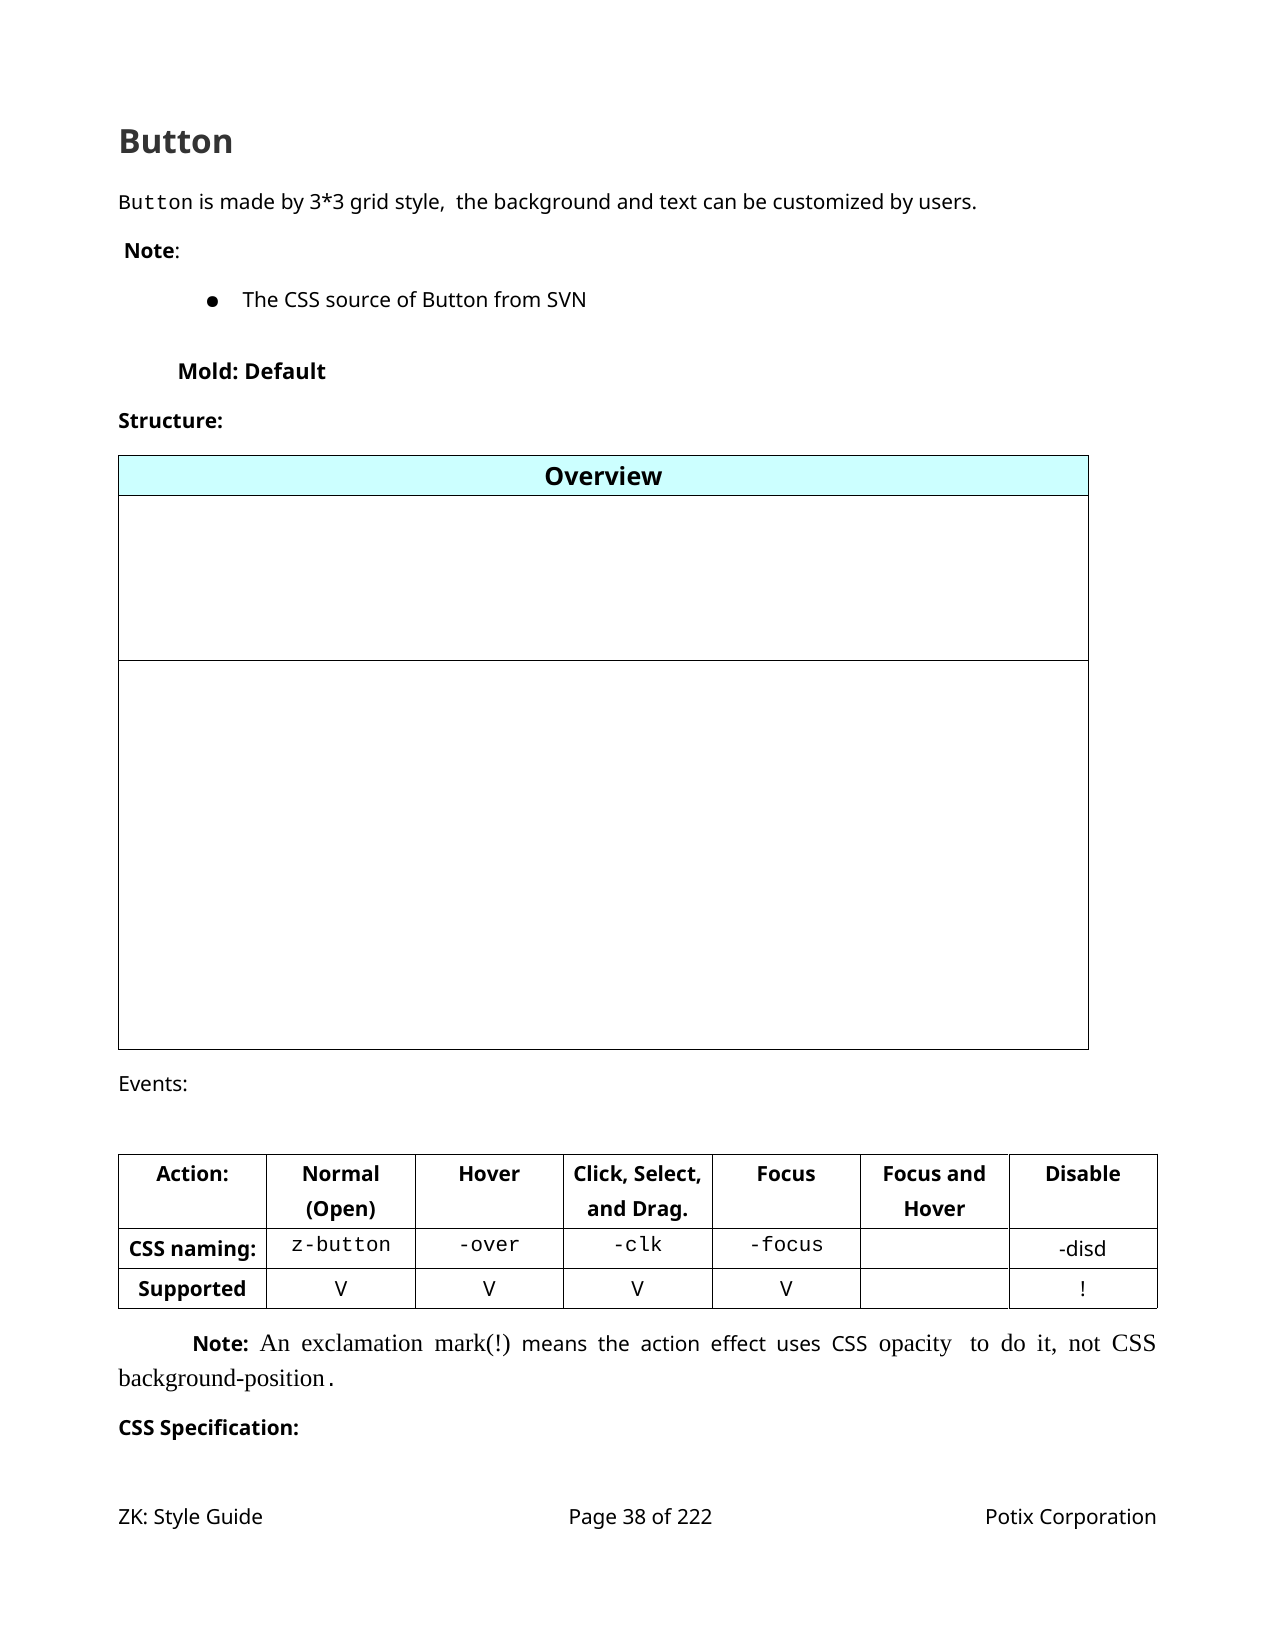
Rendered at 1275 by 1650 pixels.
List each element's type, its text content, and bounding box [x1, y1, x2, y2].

table_cell Supported [119, 1269, 266, 1308]
text Note: An exclamation mark(!) means the action effect uses CSS opacity to do it, not CSS background-position. [118, 1329, 1157, 1393]
table_cell -over [416, 1229, 563, 1268]
list The CSS source of Button from SVN [205, 285, 1157, 313]
table_cell -disd [1010, 1229, 1157, 1268]
text Structure: [118, 406, 1157, 434]
table_header Focus [713, 1155, 860, 1228]
text Button is made by 3*3 grid style, the background and text can be customized by users. [118, 187, 1157, 216]
text Events: [118, 1069, 1157, 1133]
table_cell V [564, 1269, 712, 1308]
table_cell V [416, 1269, 563, 1308]
text CSS Specification: [118, 1413, 1157, 1442]
subtitle Mold: Default [177, 356, 1157, 386]
text Note: [118, 236, 1157, 264]
table_cell -focus [713, 1229, 860, 1268]
table_cell [119, 496, 1088, 660]
table_cell ! [1010, 1269, 1157, 1308]
table_header Normal (Open) [267, 1155, 415, 1228]
table_cell -clk [564, 1229, 712, 1268]
table_header Hover [416, 1155, 563, 1228]
table_header Action: [119, 1155, 266, 1228]
table_cell [119, 661, 1088, 1049]
table_cell [861, 1229, 1008, 1268]
table_cell [861, 1269, 1008, 1308]
table_cell z-button [267, 1229, 415, 1268]
table_header Overview [119, 456, 1088, 495]
table_header Focus and Hover [861, 1155, 1008, 1228]
table_cell V [267, 1269, 415, 1308]
table_cell CSS naming: [119, 1229, 266, 1268]
table_header Click, Select, and Drag. [564, 1155, 712, 1228]
table_cell V [713, 1269, 860, 1308]
table_header Disable [1010, 1155, 1157, 1228]
subtitle Button [118, 118, 1157, 163]
